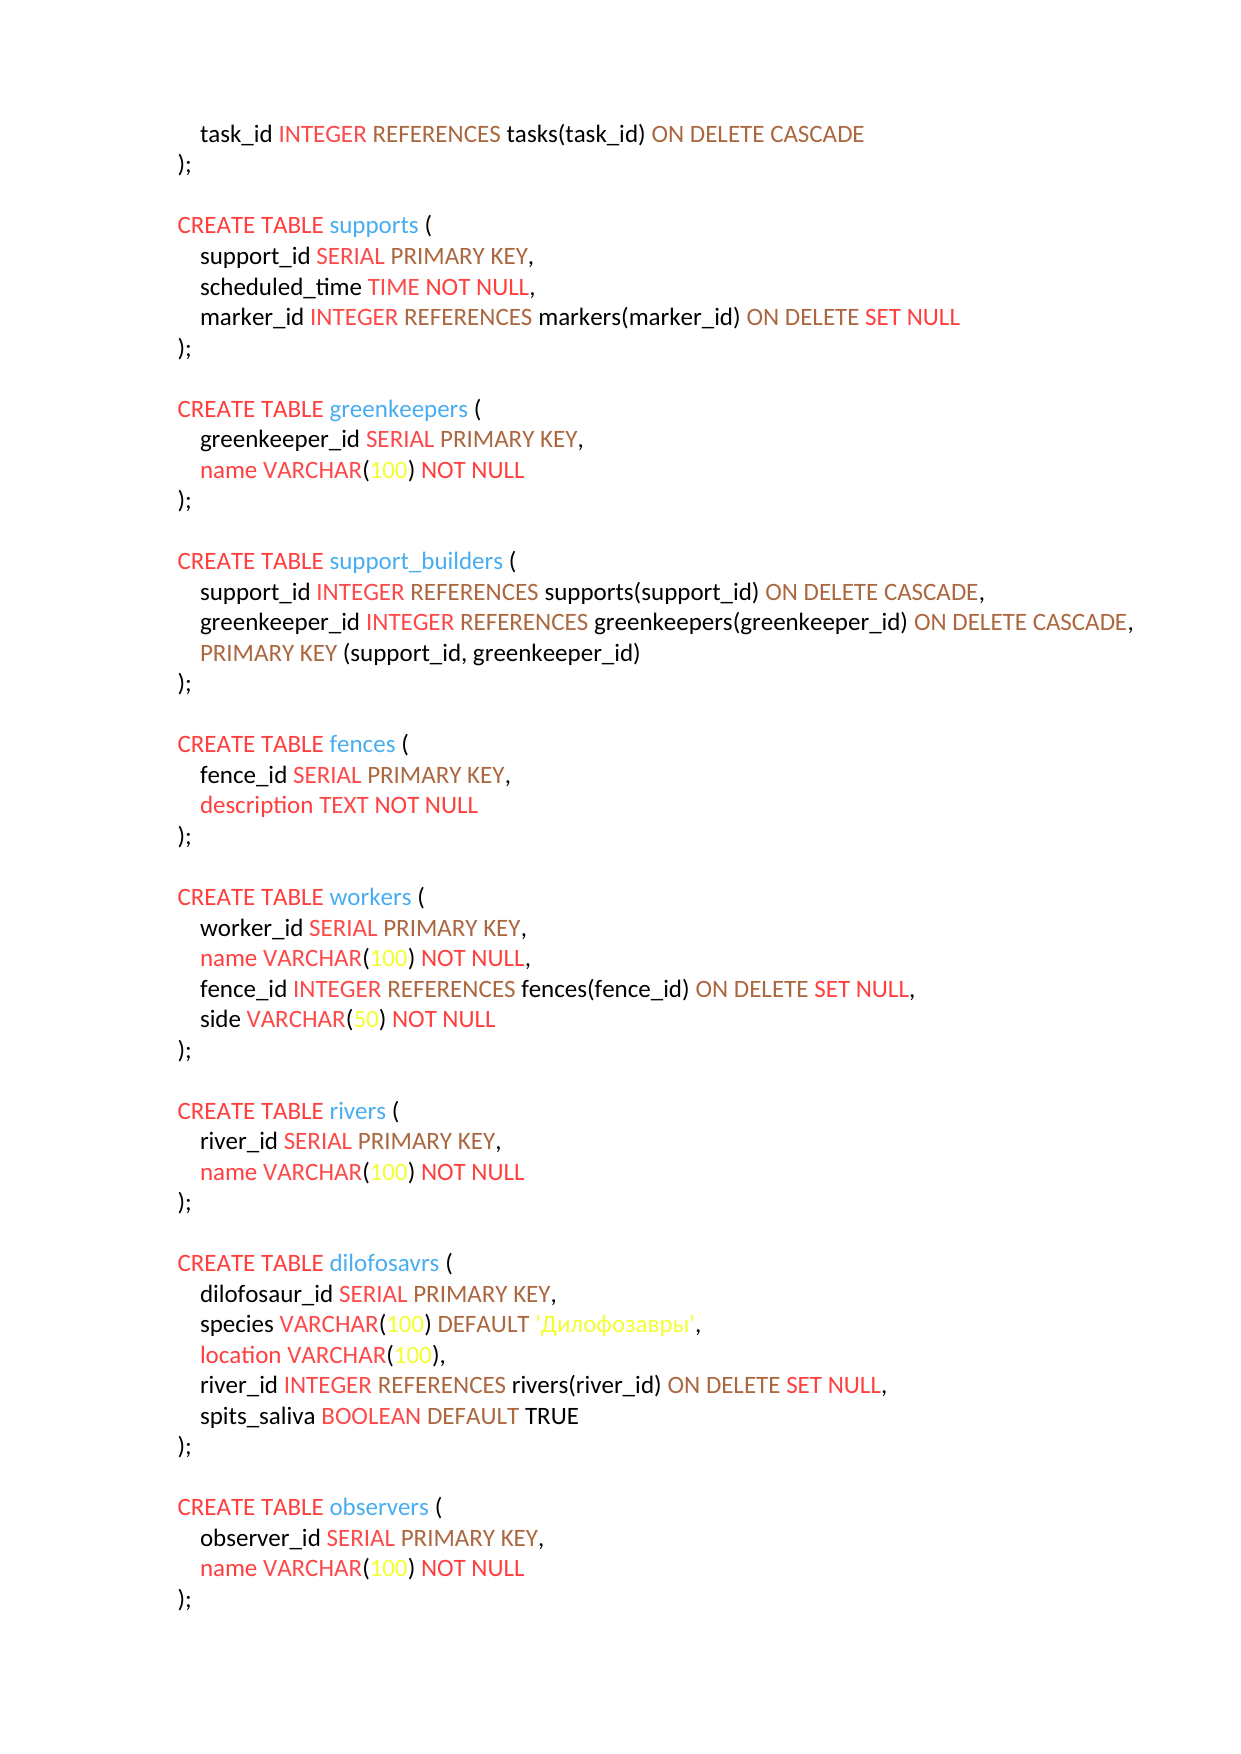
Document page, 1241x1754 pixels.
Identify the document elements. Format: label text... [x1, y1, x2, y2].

text observer_id SERIAL PRIMARY KEY, [177, 1522, 1152, 1553]
text spits_saliva BOOLEAN DEFAULT TRUE [177, 1400, 1152, 1431]
text CREATE TABLE support_builders ( [177, 545, 1152, 576]
text river_id SERIAL PRIMARY KEY, [177, 1125, 1152, 1156]
text name VARCHAR(100) NOT NULL [177, 1156, 1152, 1186]
text name VARCHAR(100) NOT NULL [177, 454, 1152, 484]
text name VARCHAR(100) NOT NULL [177, 1553, 1152, 1583]
text task_id INTEGER REFERENCES tasks(task_id) ON DELETE CASCADE [177, 118, 1152, 149]
text fence_id INTEGER REFERENCES fences(fence_id) ON DELETE SET NULL, [177, 973, 1152, 1003]
text ); [177, 484, 1152, 515]
text ); [177, 1431, 1152, 1461]
text support_id SERIAL PRIMARY KEY, [177, 240, 1152, 271]
text river_id INTEGER REFERENCES rivers(river_id) ON DELETE SET NULL, [177, 1369, 1152, 1400]
text ); [177, 332, 1152, 362]
text fence_id SERIAL PRIMARY KEY, [177, 759, 1152, 789]
text marker_id INTEGER REFERENCES markers(marker_id) ON DELETE SET NULL [177, 301, 1152, 332]
text PRIMARY KEY (support_id, greenkeeper_id) [177, 637, 1152, 667]
text ); [177, 1186, 1152, 1217]
text ); [177, 667, 1152, 698]
text scheduled_time TIME NOT NULL, [177, 271, 1152, 301]
text CREATE TABLE observers ( [177, 1492, 1152, 1522]
text worker_id SERIAL PRIMARY KEY, [177, 912, 1152, 942]
text ); [177, 820, 1152, 851]
text ); [177, 1583, 1152, 1614]
text CREATE TABLE workers ( [177, 881, 1152, 912]
text greenkeeper_id SERIAL PRIMARY KEY, [177, 423, 1152, 454]
text CREATE TABLE dilofosavrs ( [177, 1247, 1152, 1278]
text ); [177, 1034, 1152, 1064]
text CREATE TABLE fences ( [177, 728, 1152, 759]
text name VARCHAR(100) NOT NULL, [177, 942, 1152, 973]
text support_id INTEGER REFERENCES supports(support_id) ON DELETE CASCADE, [177, 576, 1152, 606]
text description TEXT NOT NULL [177, 789, 1152, 820]
text CREATE TABLE rivers ( [177, 1095, 1152, 1125]
text greenkeeper_id INTEGER REFERENCES greenkeepers(greenkeeper_id) ON DELETE CASCADE, [177, 606, 1152, 637]
text species VARCHAR(100) DEFAULT 'Дилофозавры', [177, 1308, 1152, 1339]
text side VARCHAR(50) NOT NULL [177, 1003, 1152, 1034]
text CREATE TABLE greenkeepers ( [177, 393, 1152, 423]
text ); [177, 149, 1152, 179]
text dilofosaur_id SERIAL PRIMARY KEY, [177, 1278, 1152, 1308]
text CREATE TABLE supports ( [177, 210, 1152, 240]
text location VARCHAR(100), [177, 1339, 1152, 1369]
